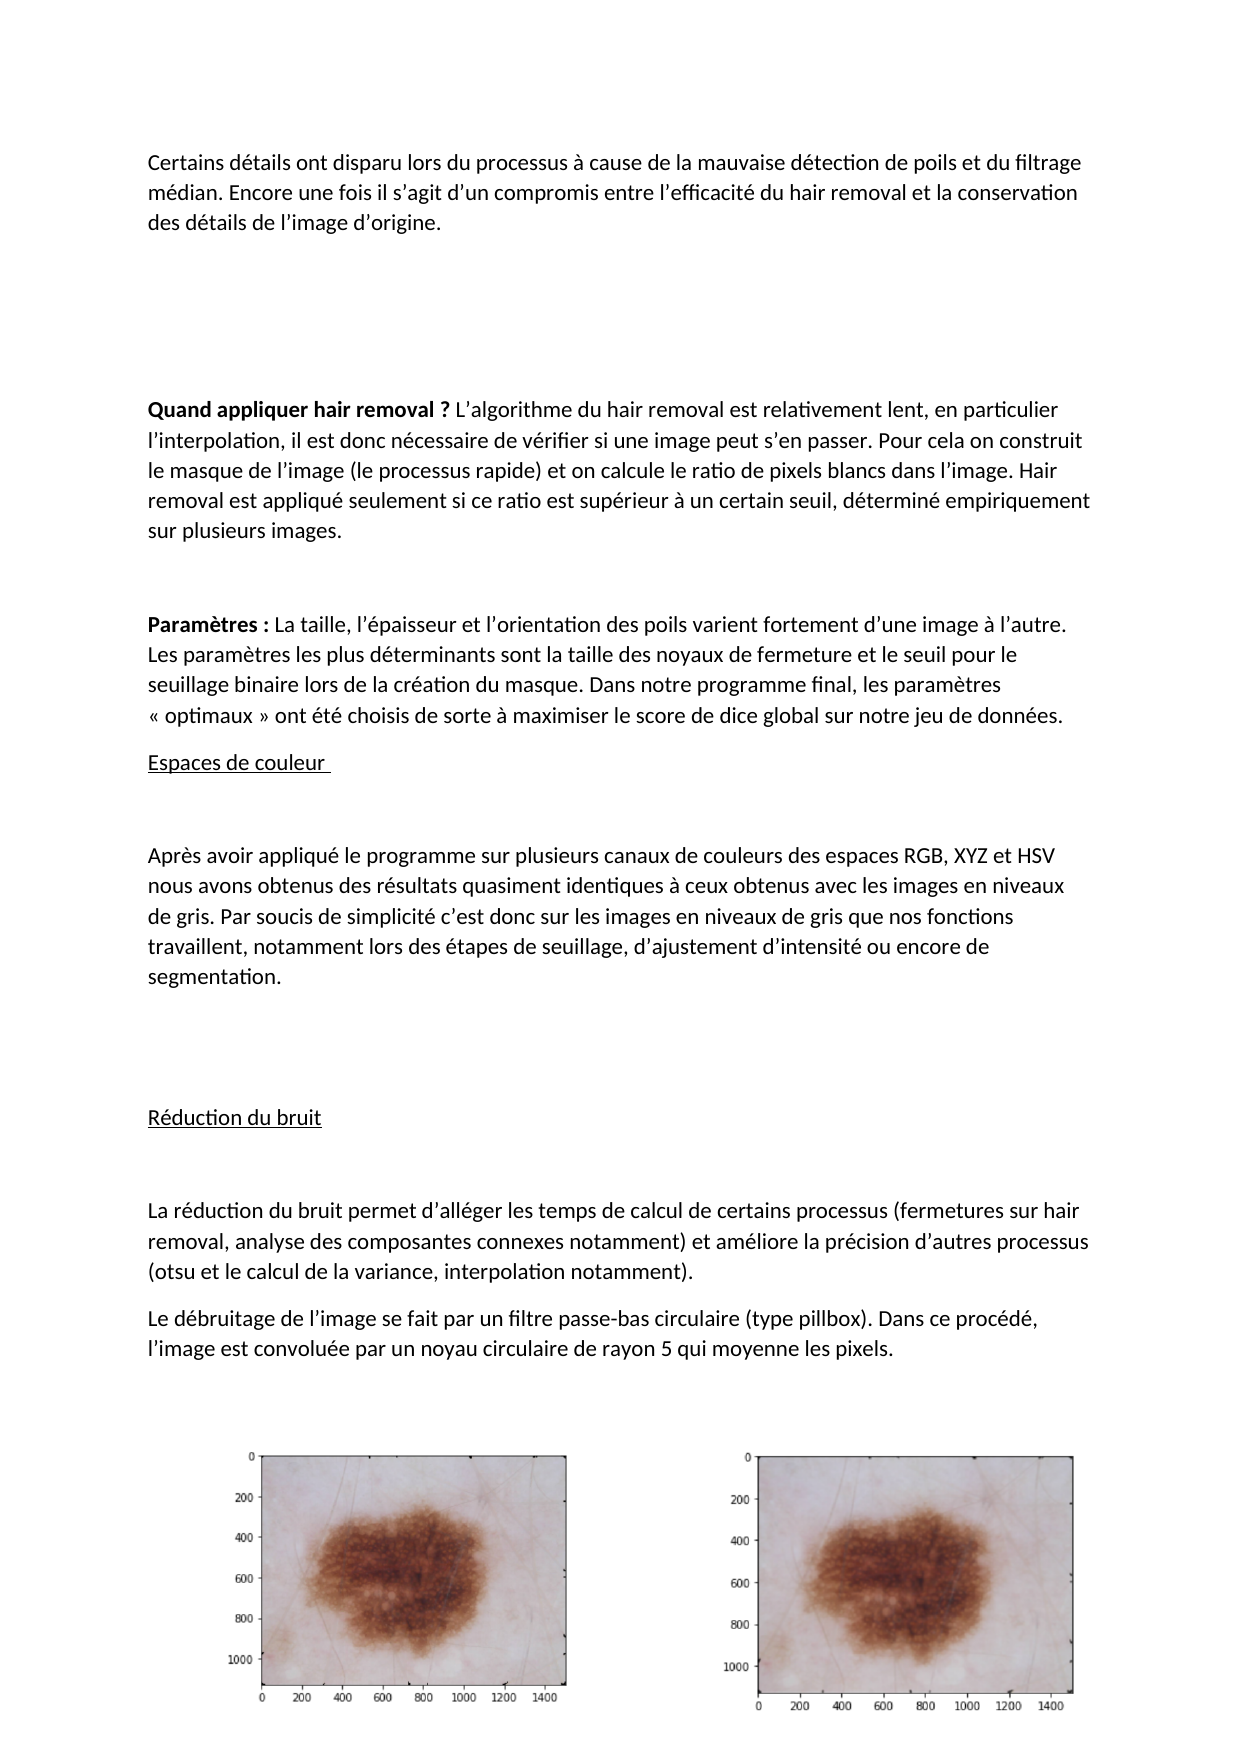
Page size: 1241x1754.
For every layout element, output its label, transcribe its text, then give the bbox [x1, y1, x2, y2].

subtitle Réduction du bruit [148, 1103, 1093, 1131]
subtitle La réduction du bruit permet d’alléger les temps de calcul de certains processus (fermetures sur hair removal, analyse des composantes connexes notamment) et améliore la précision d’autres processus (otsu et le calcul de la variance, interpolation notamment). [148, 1197, 1093, 1285]
subtitle Paramètres : La taille, l’épaisseur et l’orientation des poils varient fortement d’une image à l’autre. Les paramètres les plus déterminants sont la taille des noyaux de fermeture et le seuil pour le seuillage binaire lors de la création du masque. Dans notre programme final, les paramètres « optimaux » ont été choisis de sorte à maximiser le score de dice global sur notre jeu de données. [148, 610, 1093, 729]
picture [219, 1448, 596, 1709]
subtitle Quand appliquer hair removal ? L’algorithme du hair removal est relativement lent, en particulier l’interpolation, il est donc nécessaire de vérifier si une image peut s’en passer. Pour cela on construit le masque de l’image (le processus rapide) et on calcule le ratio de pixels blancs dans l’image. Hair removal est appliqué seulement si ce ratio est supérieur à un certain seuil, déterminé empiriquement sur plusieurs images. [148, 396, 1093, 544]
subtitle Certains détails ont disparu lors du processus à cause de la mauvaise détection de poils et du filtrage médian. Encore une fois il s’agit d’un compromis entre l’efficacité du hair removal et la conservation des détails de l’image d’origine. [148, 148, 1093, 236]
subtitle Après avoir appliqué le programme sur plusieurs canaux de couleurs des espaces RGB, XYZ et HSV nous avons obtenus des résultats quasiment identiques à ceux obtenus avec les images en niveaux de gris. Par soucis de simplicité c’est donc sur les images en niveaux de gris que nos fonctions travaillent, notamment lors des étapes de seuillage, d’ajustement d’intensité ou encore de segmentation. [148, 841, 1093, 990]
subtitle Espaces de couleur [148, 748, 1093, 776]
picture [704, 1442, 1093, 1725]
subtitle Le débruitage de l’image se fait par un filtre passe-bas circulaire (type pillbox). Dans ce procédé, l’image est convoluée par un noyau circulaire de rayon 5 qui moyenne les pixels. [148, 1304, 1093, 1362]
